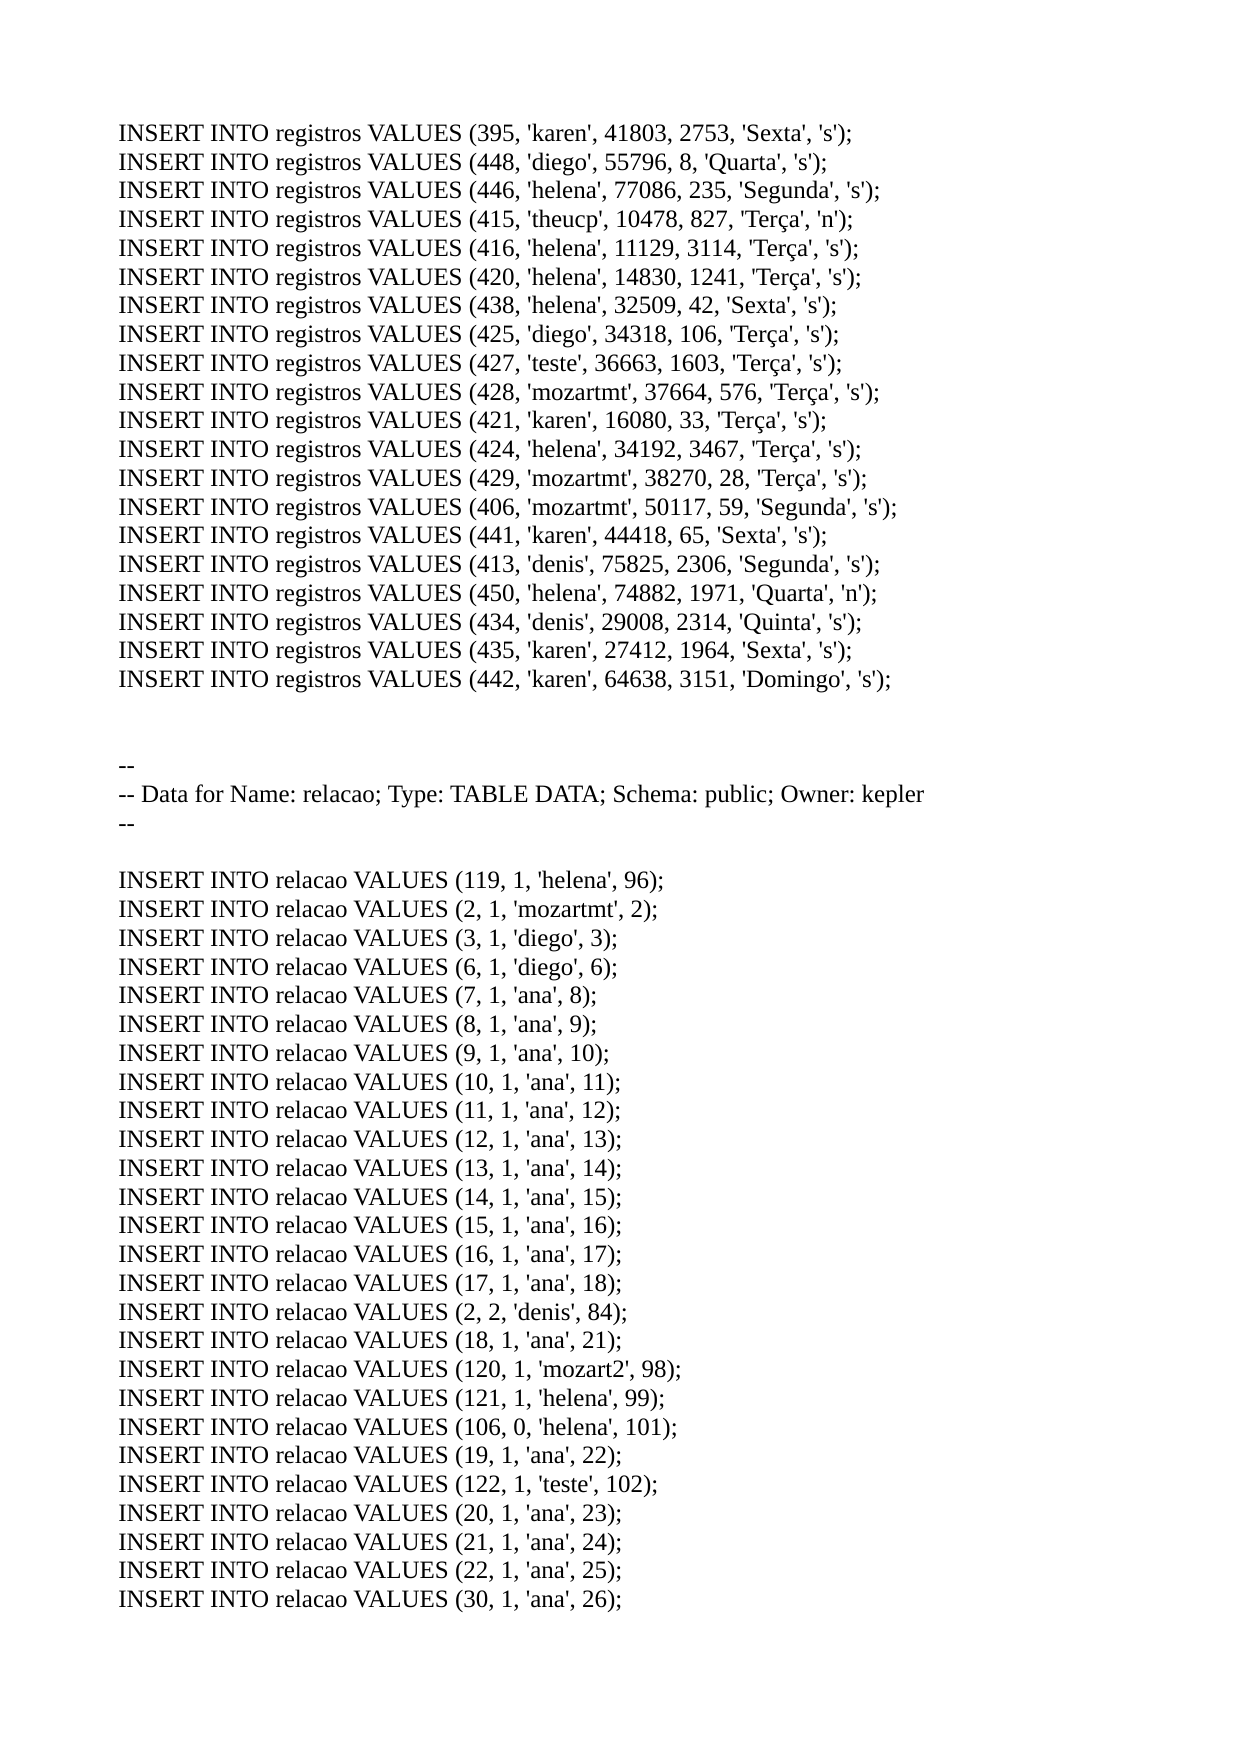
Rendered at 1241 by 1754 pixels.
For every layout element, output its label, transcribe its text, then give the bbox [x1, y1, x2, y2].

text INSERT INTO registros VALUES (448, 'diego', 55796, 8, 'Quarta', 's'); [118, 147, 1122, 176]
text INSERT INTO registros VALUES (442, 'karen', 64638, 3151, 'Domingo', 's'); [118, 664, 1122, 693]
text INSERT INTO registros VALUES (395, 'karen', 41803, 2753, 'Sexta', 's'); [118, 118, 1122, 147]
text -- Data for Name: relacao; Type: TABLE DATA; Schema: public; Owner: kepler [118, 779, 1122, 808]
text INSERT INTO relacao VALUES (17, 1, 'ana', 18); [118, 1268, 1122, 1297]
text INSERT INTO relacao VALUES (2, 2, 'denis', 84); [118, 1297, 1122, 1326]
text INSERT INTO registros VALUES (434, 'denis', 29008, 2314, 'Quinta', 's'); [118, 607, 1122, 636]
text INSERT INTO registros VALUES (446, 'helena', 77086, 235, 'Segunda', 's'); [118, 176, 1122, 204]
text INSERT INTO registros VALUES (413, 'denis', 75825, 2306, 'Segunda', 's'); [118, 549, 1122, 578]
text INSERT INTO registros VALUES (416, 'helena', 11129, 3114, 'Terça', 's'); [118, 233, 1122, 262]
text INSERT INTO registros VALUES (429, 'mozartmt', 38270, 28, 'Terça', 's'); [118, 463, 1122, 492]
text INSERT INTO relacao VALUES (3, 1, 'diego', 3); [118, 923, 1122, 952]
text INSERT INTO registros VALUES (435, 'karen', 27412, 1964, 'Sexta', 's'); [118, 636, 1122, 664]
text INSERT INTO registros VALUES (421, 'karen', 16080, 33, 'Terça', 's'); [118, 406, 1122, 434]
text INSERT INTO relacao VALUES (11, 1, 'ana', 12); [118, 1096, 1122, 1124]
text INSERT INTO relacao VALUES (9, 1, 'ana', 10); [118, 1038, 1122, 1067]
text INSERT INTO registros VALUES (420, 'helena', 14830, 1241, 'Terça', 's'); [118, 262, 1122, 291]
text INSERT INTO registros VALUES (427, 'teste', 36663, 1603, 'Terça', 's'); [118, 348, 1122, 377]
text INSERT INTO relacao VALUES (12, 1, 'ana', 13); [118, 1124, 1122, 1153]
text INSERT INTO relacao VALUES (16, 1, 'ana', 17); [118, 1239, 1122, 1268]
text INSERT INTO relacao VALUES (121, 1, 'helena', 99); [118, 1383, 1122, 1412]
text INSERT INTO relacao VALUES (15, 1, 'ana', 16); [118, 1211, 1122, 1239]
text INSERT INTO registros VALUES (415, 'theucp', 10478, 827, 'Terça', 'n'); [118, 204, 1122, 233]
text INSERT INTO registros VALUES (450, 'helena', 74882, 1971, 'Quarta', 'n'); [118, 578, 1122, 607]
text INSERT INTO relacao VALUES (106, 0, 'helena', 101); [118, 1412, 1122, 1441]
text INSERT INTO registros VALUES (441, 'karen', 44418, 65, 'Sexta', 's'); [118, 521, 1122, 549]
text INSERT INTO relacao VALUES (13, 1, 'ana', 14); [118, 1153, 1122, 1182]
text INSERT INTO relacao VALUES (10, 1, 'ana', 11); [118, 1067, 1122, 1096]
text INSERT INTO registros VALUES (406, 'mozartmt', 50117, 59, 'Segunda', 's'); [118, 492, 1122, 521]
text INSERT INTO relacao VALUES (20, 1, 'ana', 23); [118, 1498, 1122, 1527]
text INSERT INTO relacao VALUES (22, 1, 'ana', 25); [118, 1556, 1122, 1584]
text INSERT INTO registros VALUES (424, 'helena', 34192, 3467, 'Terça', 's'); [118, 434, 1122, 463]
text -- [118, 808, 1122, 837]
text INSERT INTO relacao VALUES (18, 1, 'ana', 21); [118, 1326, 1122, 1354]
text INSERT INTO registros VALUES (425, 'diego', 34318, 106, 'Terça', 's'); [118, 319, 1122, 348]
text INSERT INTO relacao VALUES (19, 1, 'ana', 22); [118, 1441, 1122, 1469]
text INSERT INTO relacao VALUES (120, 1, 'mozart2', 98); [118, 1354, 1122, 1383]
text INSERT INTO relacao VALUES (6, 1, 'diego', 6); [118, 952, 1122, 981]
text INSERT INTO relacao VALUES (119, 1, 'helena', 96); [118, 866, 1122, 894]
text INSERT INTO relacao VALUES (14, 1, 'ana', 15); [118, 1182, 1122, 1211]
text INSERT INTO relacao VALUES (2, 1, 'mozartmt', 2); [118, 894, 1122, 923]
text INSERT INTO relacao VALUES (21, 1, 'ana', 24); [118, 1527, 1122, 1556]
text INSERT INTO relacao VALUES (8, 1, 'ana', 9); [118, 1009, 1122, 1038]
text INSERT INTO relacao VALUES (122, 1, 'teste', 102); [118, 1469, 1122, 1498]
text -- [118, 751, 1122, 779]
text INSERT INTO registros VALUES (438, 'helena', 32509, 42, 'Sexta', 's'); [118, 291, 1122, 319]
text INSERT INTO registros VALUES (428, 'mozartmt', 37664, 576, 'Terça', 's'); [118, 377, 1122, 406]
text INSERT INTO relacao VALUES (7, 1, 'ana', 8); [118, 981, 1122, 1009]
text INSERT INTO relacao VALUES (30, 1, 'ana', 26); [118, 1584, 1122, 1613]
